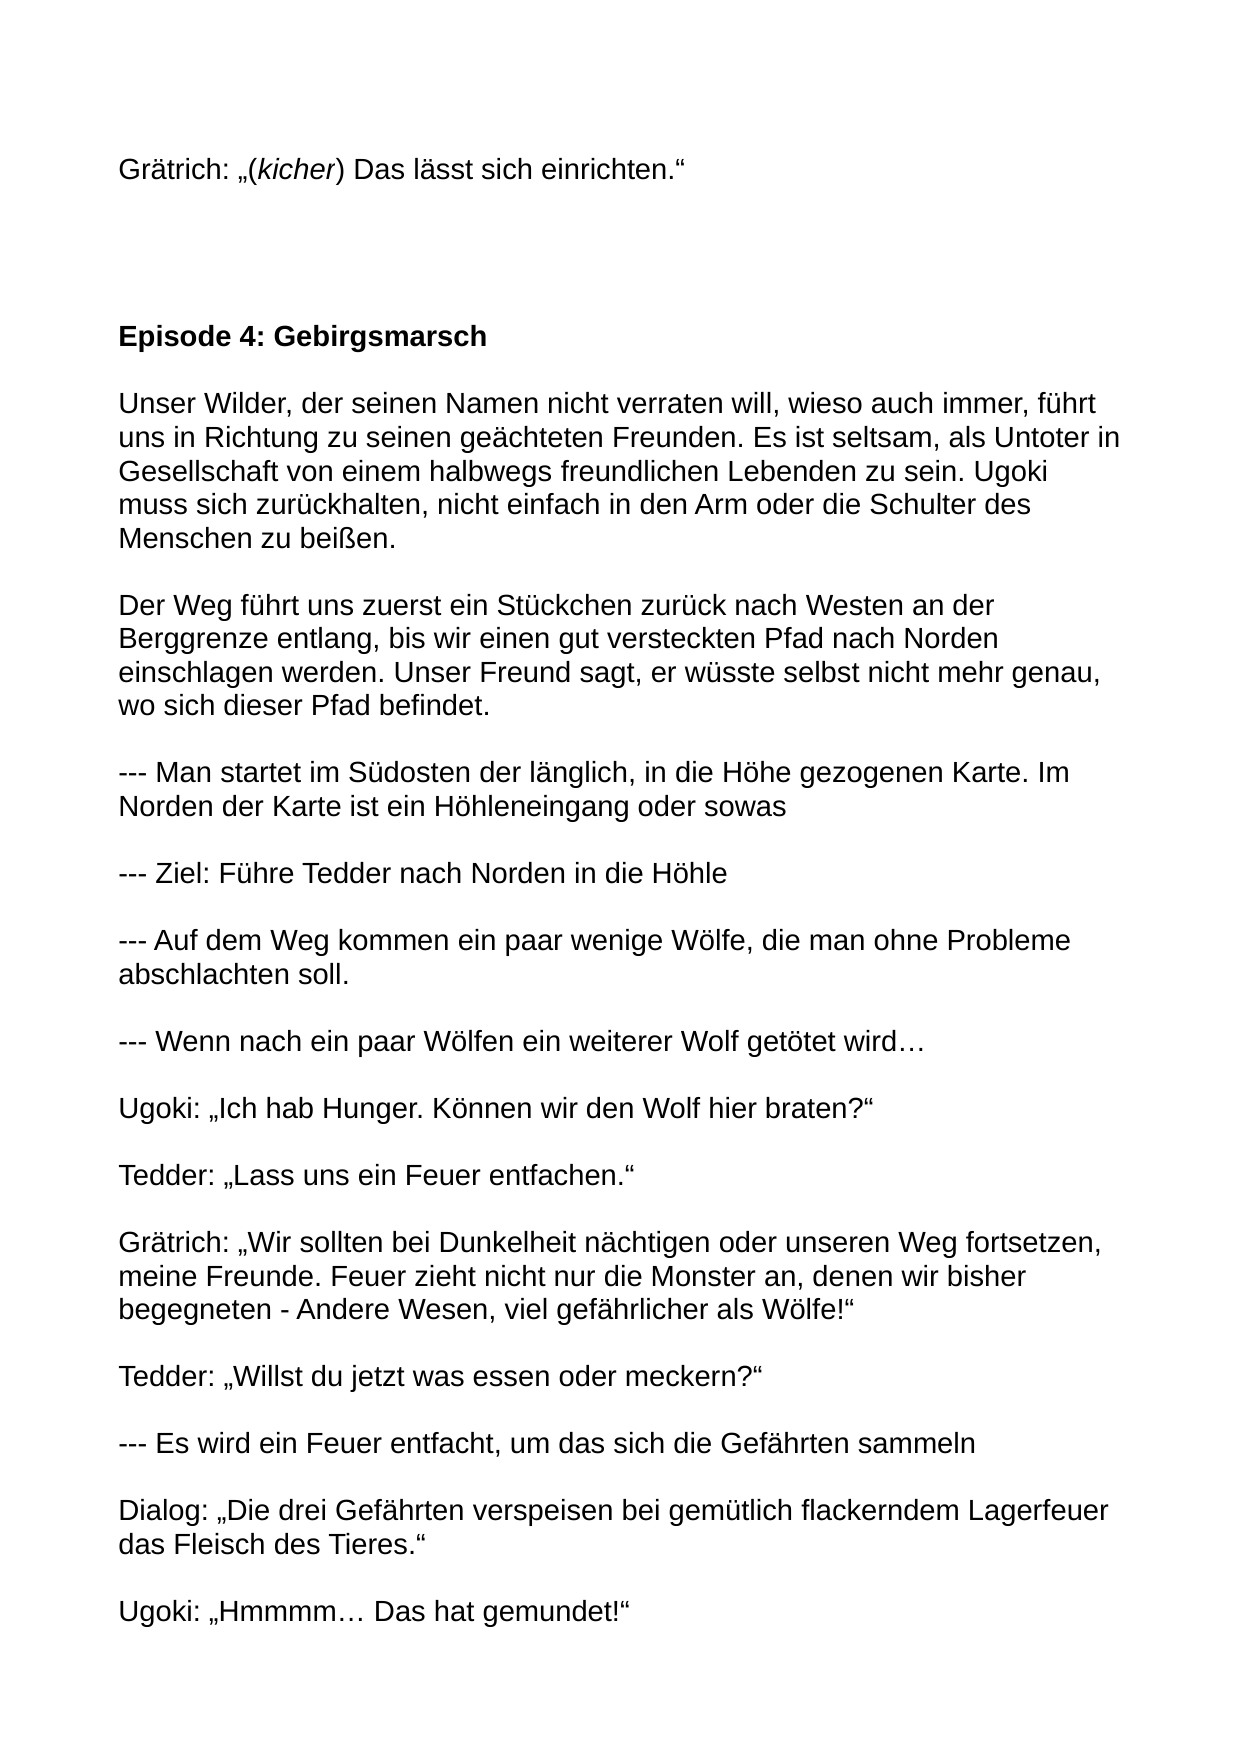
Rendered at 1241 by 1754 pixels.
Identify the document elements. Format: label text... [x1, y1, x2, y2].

text Tedder: „Willst du jetzt was essen oder meckern?“ [118, 1359, 1122, 1393]
text Grätrich: „(kicher) Das lässt sich einrichten.“ [118, 152, 1122, 185]
text --- Man startet im Südosten der länglich, in die Höhe gezogenen Karte. Im Norden der Karte ist ein Höhleneingang oder sowas [118, 755, 1122, 822]
text Ugoki: „Ich hab Hunger. Können wir den Wolf hier braten?“ [118, 1091, 1122, 1124]
text --- Wenn nach ein paar Wölfen ein weiterer Wolf getötet wird… [118, 1024, 1122, 1057]
text Dialog: „Die drei Gefährten verspeisen bei gemütlich flackerndem Lagerfeuer das Fleisch des Tieres.“ [118, 1493, 1122, 1560]
text Tedder: „Lass uns ein Feuer entfachen.“ [118, 1158, 1122, 1191]
text Episode 4: Gebirgsmarsch [118, 319, 1122, 353]
text --- Es wird ein Feuer entfacht, um das sich die Gefährten sammeln [118, 1426, 1122, 1460]
text --- Ziel: Führe Tedder nach Norden in die Höhle [118, 856, 1122, 889]
text Der Weg führt uns zuerst ein Stückchen zurück nach Westen an der Berggrenze entlang, bis wir einen gut versteckten Pfad nach Norden einschlagen werden. Unser Freund sagt, er wüsste selbst nicht mehr genau, wo sich dieser Pfad befindet. [118, 588, 1122, 722]
text Grätrich: „Wir sollten bei Dunkelheit nächtigen oder unseren Weg fortsetzen, meine Freunde. Feuer zieht nicht nur die Monster an, denen wir bisher begegneten - Andere Wesen, viel gefährlicher als Wölfe!“ [118, 1225, 1122, 1326]
text Unser Wilder, der seinen Namen nicht verraten will, wieso auch immer, führt uns in Richtung zu seinen geächteten Freunden. Es ist seltsam, als Untoter in Gesellschaft von einem halbwegs freundlichen Lebenden zu sein. Ugoki muss sich zurückhalten, nicht einfach in den Arm oder die Schulter des Menschen zu beißen. [118, 386, 1122, 554]
text --- Auf dem Weg kommen ein paar wenige Wölfe, die man ohne Probleme abschlachten soll. [118, 923, 1122, 990]
text Ugoki: „Hmmmm… Das hat gemundet!“ [118, 1594, 1122, 1627]
